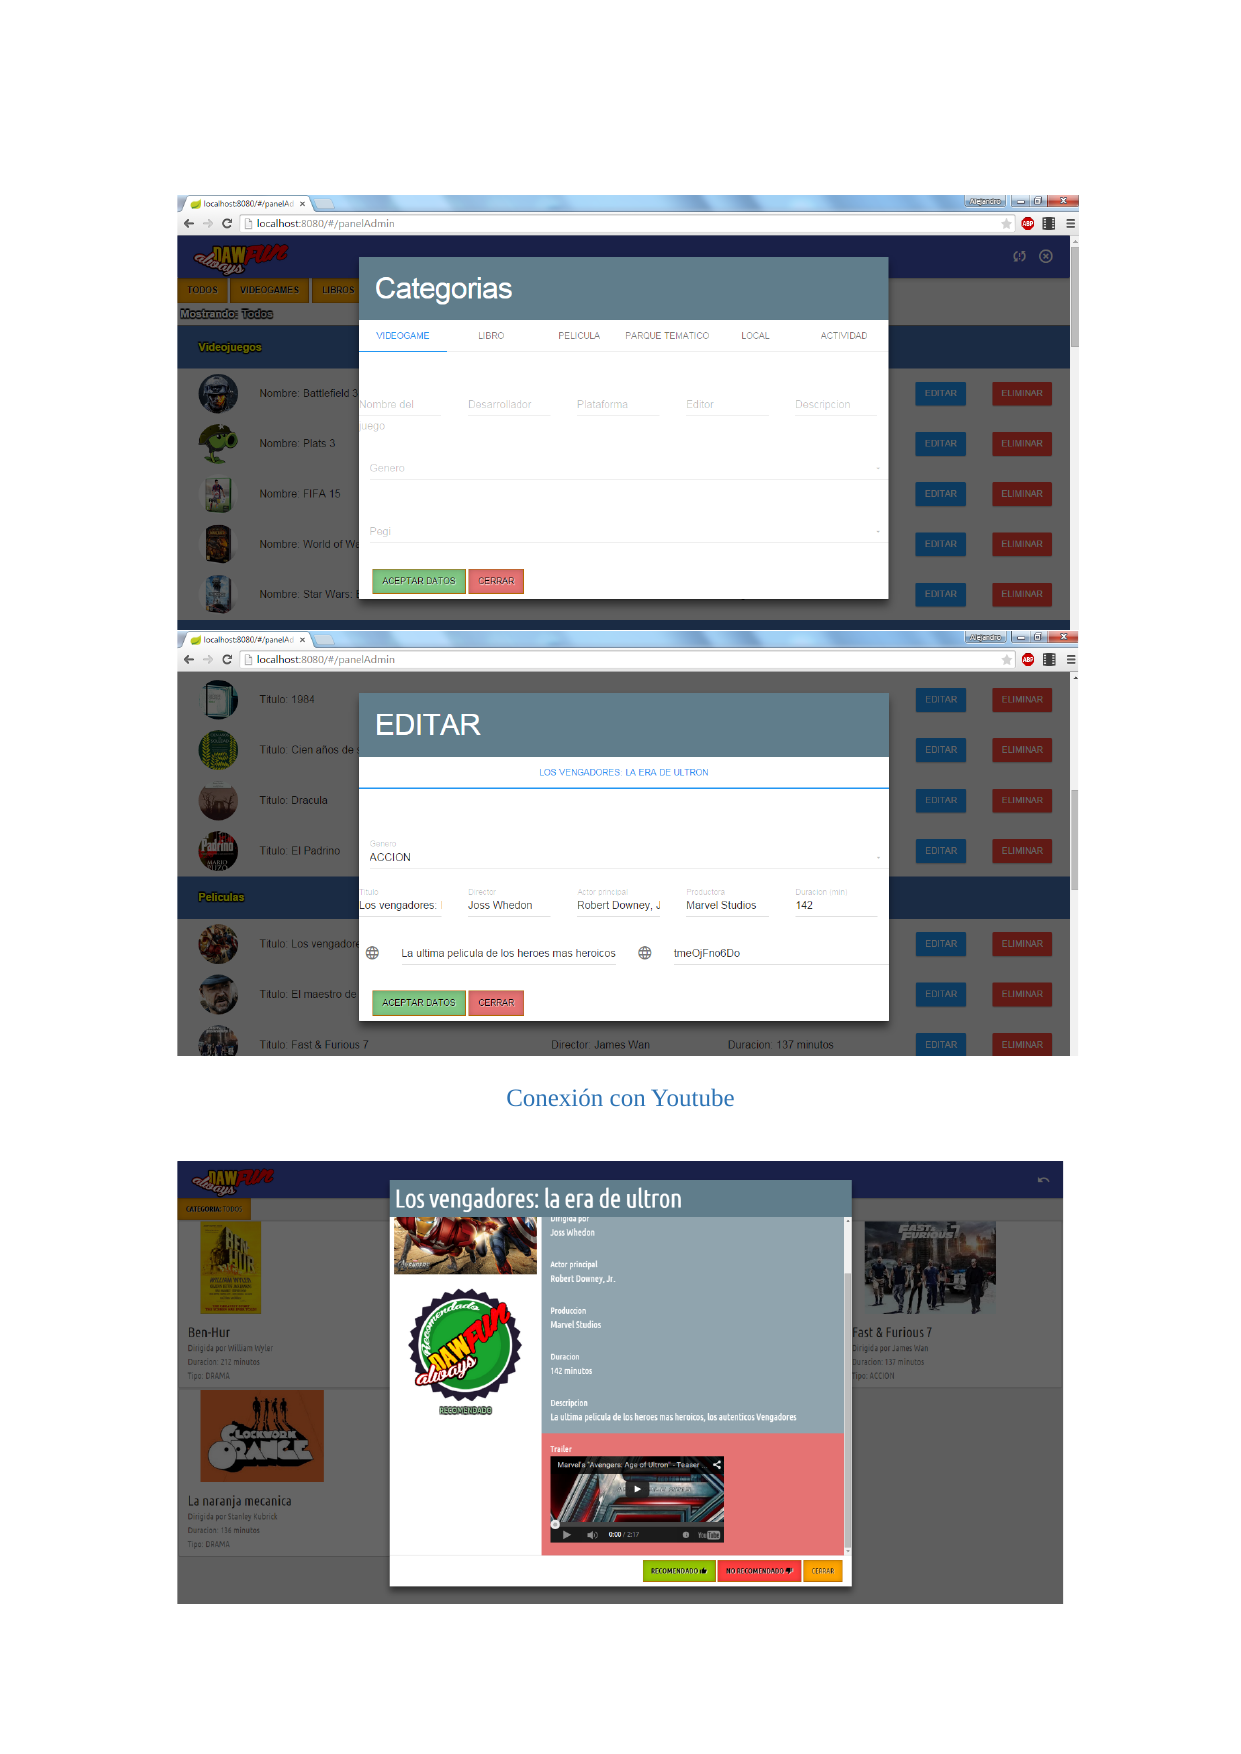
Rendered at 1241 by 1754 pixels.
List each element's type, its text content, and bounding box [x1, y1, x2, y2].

subtitle Conexión con Youtube [177, 1083, 1063, 1111]
picture [177, 1161, 1064, 1604]
picture [177, 195, 1079, 630]
picture [177, 631, 1079, 1056]
